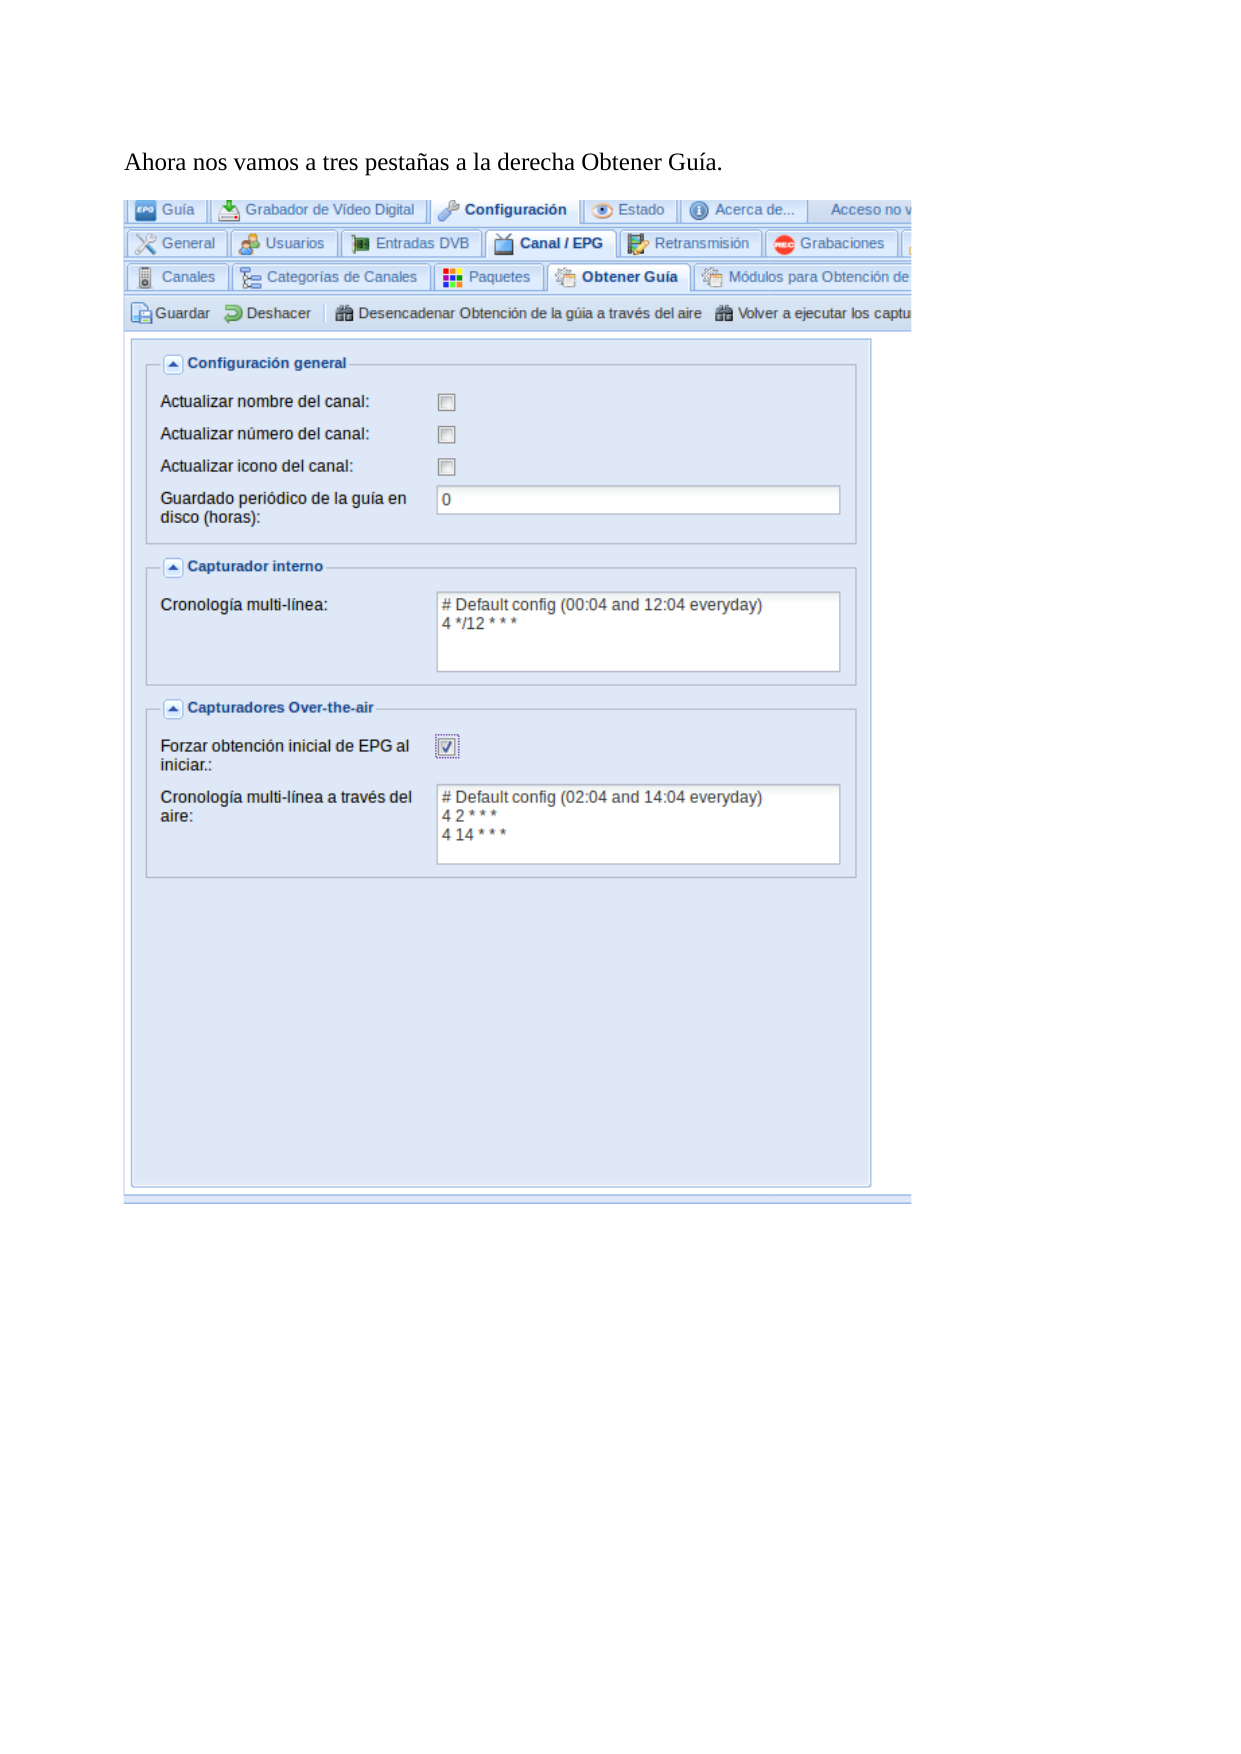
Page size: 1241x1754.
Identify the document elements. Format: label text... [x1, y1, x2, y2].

picture [123, 200, 912, 1204]
text Ahora nos vamos a tres pestañas a la derecha Obtener Guía. [50, 147, 1157, 176]
